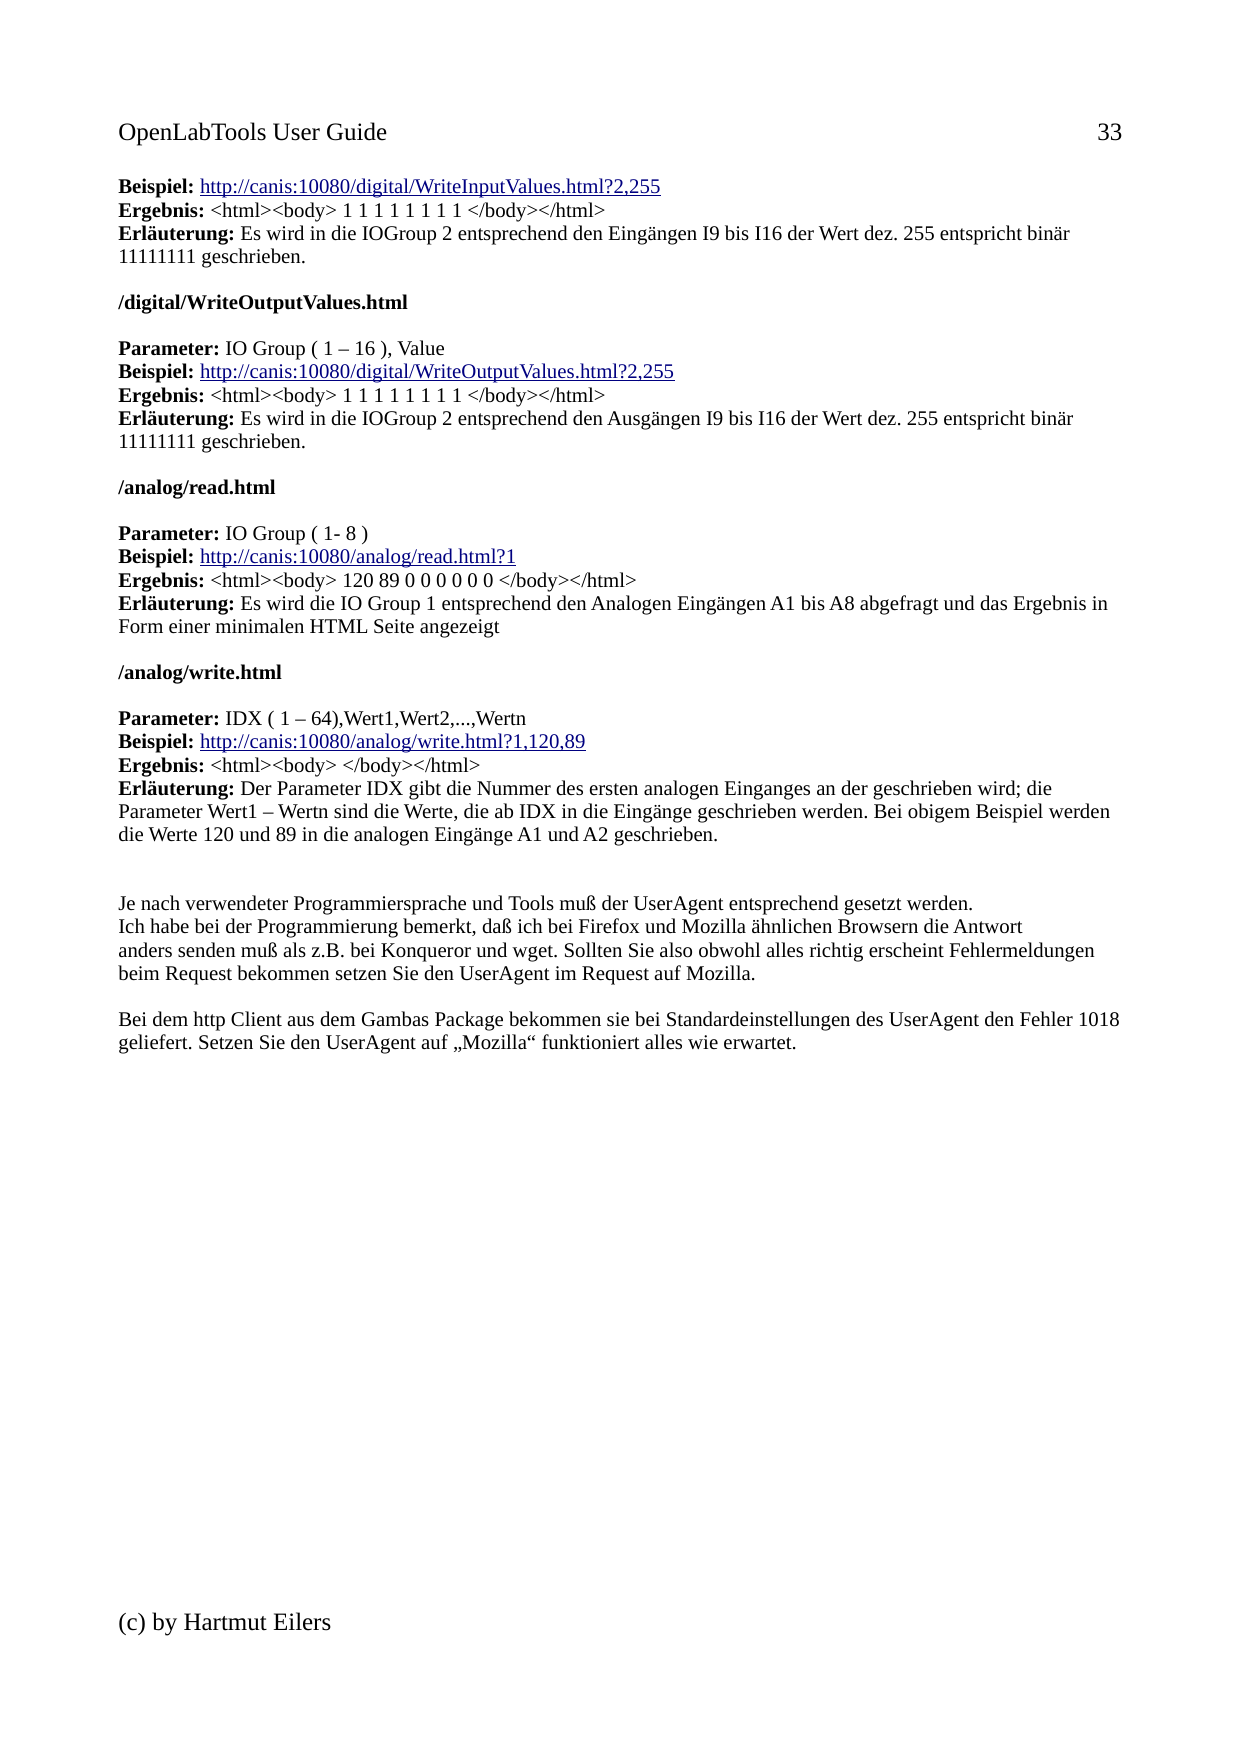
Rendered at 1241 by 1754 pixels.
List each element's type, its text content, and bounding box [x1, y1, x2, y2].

text Ergebnis: <html><body> 120 89 0 0 0 0 0 0 </body></html> [118, 568, 1122, 592]
text Erläuterung: Es wird die IO Group 1 entsprechend den Analogen Eingängen A1 bis A8 abgefragt und das Ergebnis in Form einer minimalen HTML Seite angezeigt [118, 592, 1122, 638]
text Ergebnis: <html><body> 1 1 1 1 1 1 1 1 </body></html> [118, 383, 1122, 407]
text Erläuterung: Der Parameter IDX gibt die Nummer des ersten analogen Einganges an der geschrieben wird; die Parameter Wert1 – Wertn sind die Werte, die ab IDX in die Eingänge geschrieben werden. Bei obigem Beispiel werden die Werte 120 und 89 in die analogen Eingänge A1 und A2 geschrieben. [118, 777, 1122, 846]
text Erläuterung: Es wird in die IOGroup 2 entsprechend den Eingängen I9 bis I16 der Wert dez. 255 entspricht binär 11111111 geschrieben. [118, 222, 1122, 268]
text anders senden muß als z.B. bei Konqueror und wget. Sollten Sie also obwohl alles richtig erscheint Fehlermeldungen [118, 938, 1122, 962]
text Ergebnis: <html><body> </body></html> [118, 753, 1122, 777]
text Parameter: IO Group ( 1- 8 ) [118, 522, 1122, 545]
text Parameter: IDX ( 1 – 64),Wert1,Wert2,...,Wertn [118, 707, 1122, 730]
text Parameter: IO Group ( 1 – 16 ), Value [118, 337, 1122, 360]
text Beispiel: http://canis:10080/digital/WriteInputValues.html?2,255 [118, 175, 1122, 198]
text Ergebnis: <html><body> 1 1 1 1 1 1 1 1 </body></html> [118, 198, 1122, 222]
text Je nach verwendeter Programmiersprache und Tools muß der UserAgent entsprechend gesetzt werden. [118, 892, 1122, 915]
text Beispiel: http://canis:10080/digital/WriteOutputValues.html?2,255 [118, 360, 1122, 383]
text Bei dem http Client aus dem Gambas Package bekommen sie bei Standardeinstellungen des UserAgent den Fehler 1018 [118, 1008, 1122, 1031]
text /analog/read.html [118, 476, 1122, 499]
text Ich habe bei der Programmierung bemerkt, daß ich bei Firefox und Mozilla ähnlichen Browsern die Antwort [118, 915, 1122, 938]
text /digital/WriteOutputValues.html [118, 291, 1122, 314]
text /analog/write.html [118, 661, 1122, 684]
text Beispiel: http://canis:10080/analog/read.html?1 [118, 545, 1122, 568]
text Erläuterung: Es wird in die IOGroup 2 entsprechend den Ausgängen I9 bis I16 der Wert dez. 255 entspricht binär 11111111 geschrieben. [118, 407, 1122, 453]
text Beispiel: http://canis:10080/analog/write.html?1,120,89 [118, 730, 1122, 753]
text geliefert. Setzen Sie den UserAgent auf „Mozilla“ funktioniert alles wie erwartet. [118, 1031, 1122, 1054]
text beim Request bekommen setzen Sie den UserAgent im Request auf Mozilla. [118, 962, 1122, 985]
